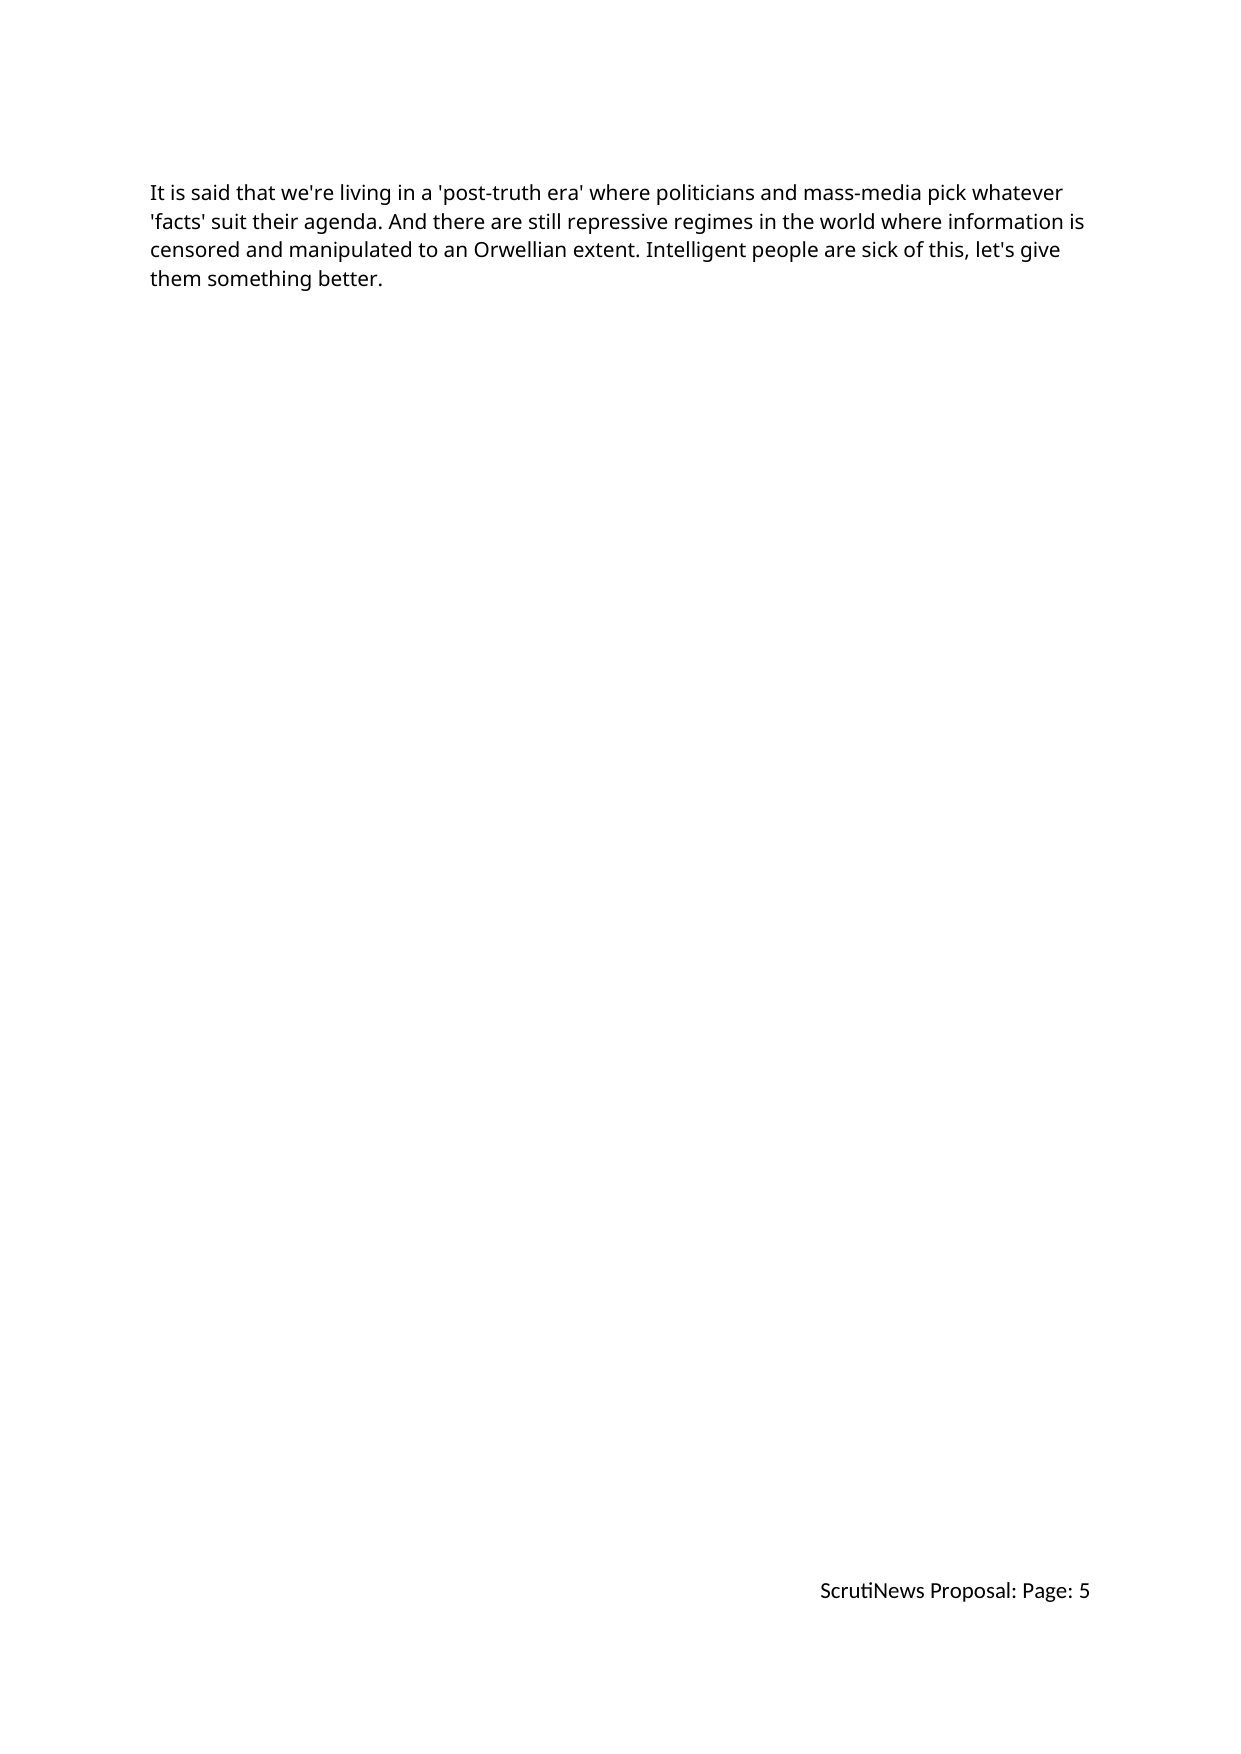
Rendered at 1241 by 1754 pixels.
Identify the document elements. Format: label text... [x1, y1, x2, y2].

text It is said that we're living in a 'post-truth era' where politicians and mass-media pick whatever 'facts' suit their agenda. And there are still repressive regimes in the world where information is censored and manipulated to an Orwellian extent. Intelligent people are sick of this, let's give them something better. [150, 178, 1090, 292]
